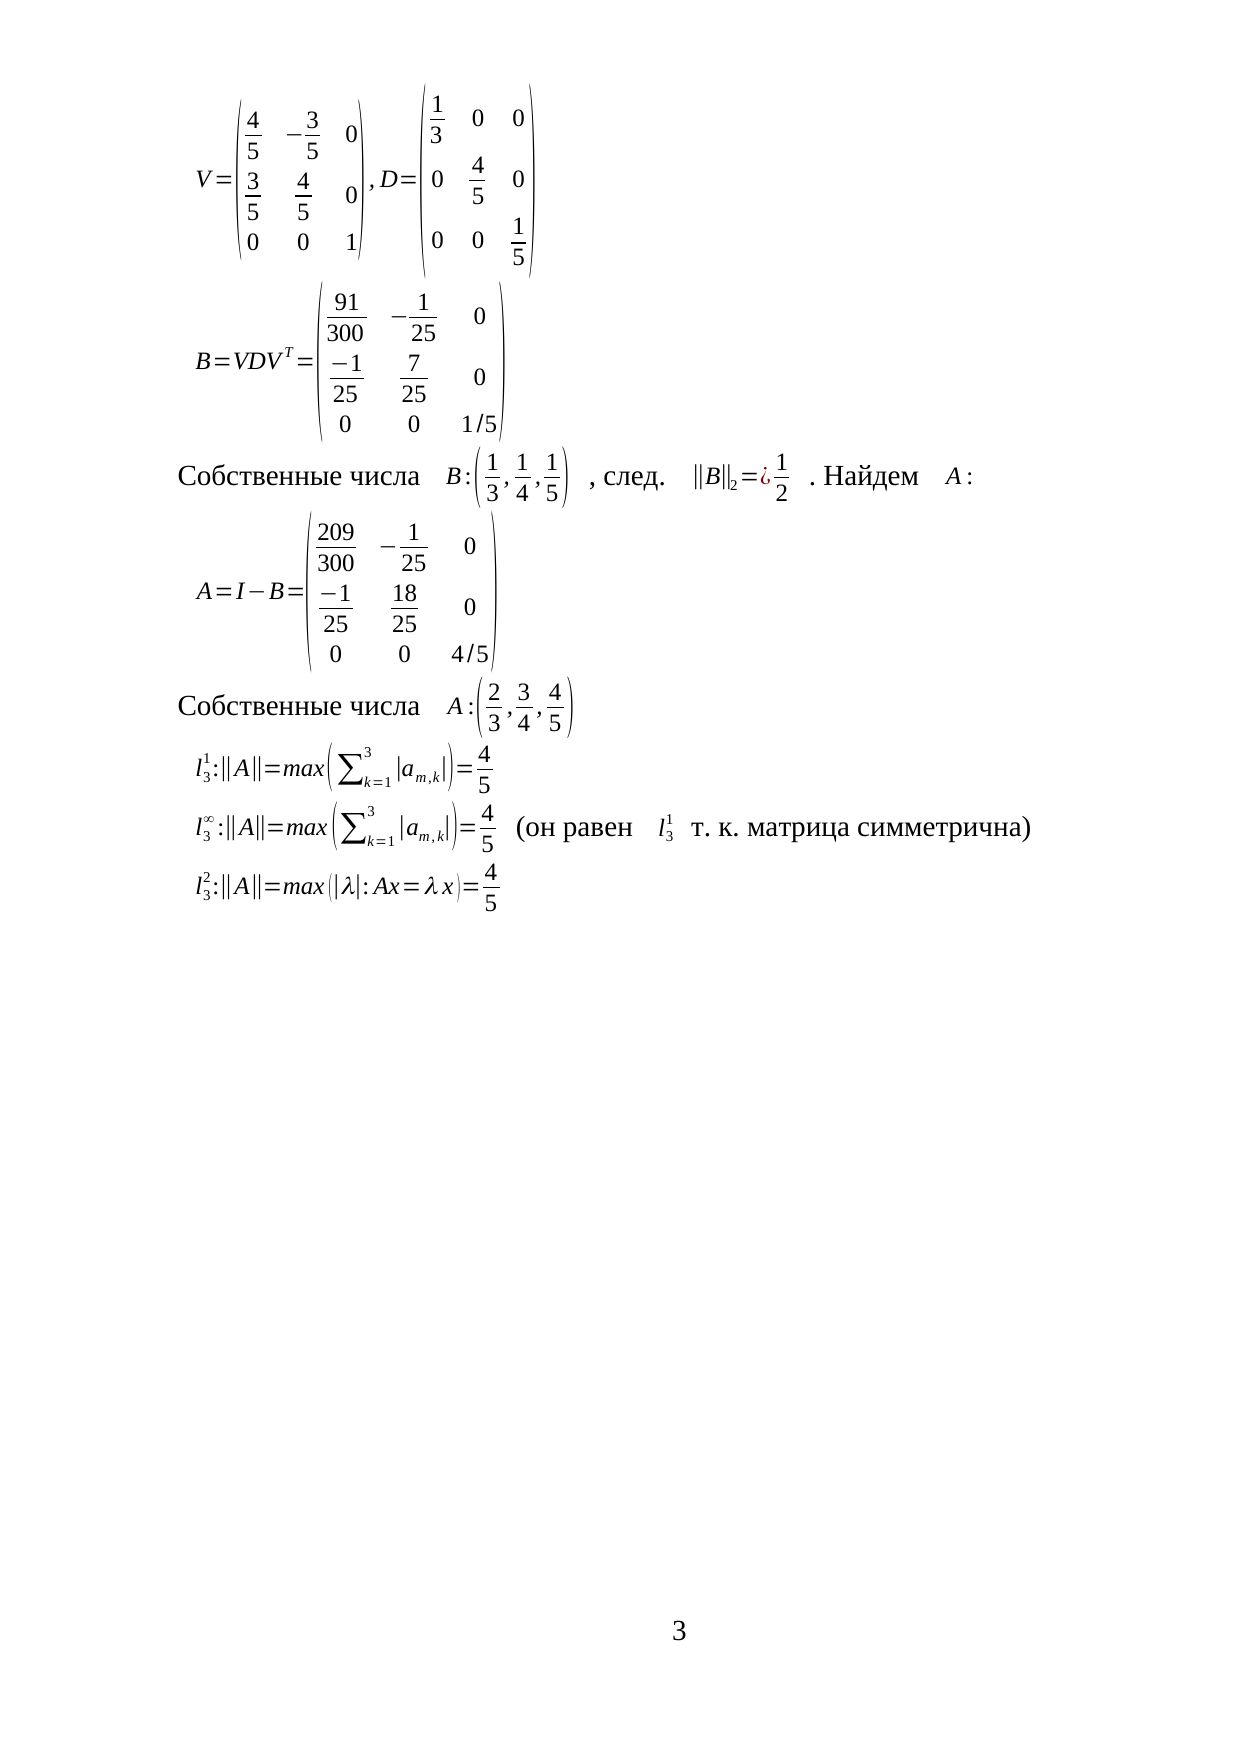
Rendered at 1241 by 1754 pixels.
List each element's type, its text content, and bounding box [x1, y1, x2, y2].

text (он равен т. к. матрица симметрична) [177, 799, 1181, 858]
text Собственные числа [177, 676, 1181, 741]
text Собственные числа , след. . Найдем [177, 446, 1181, 511]
